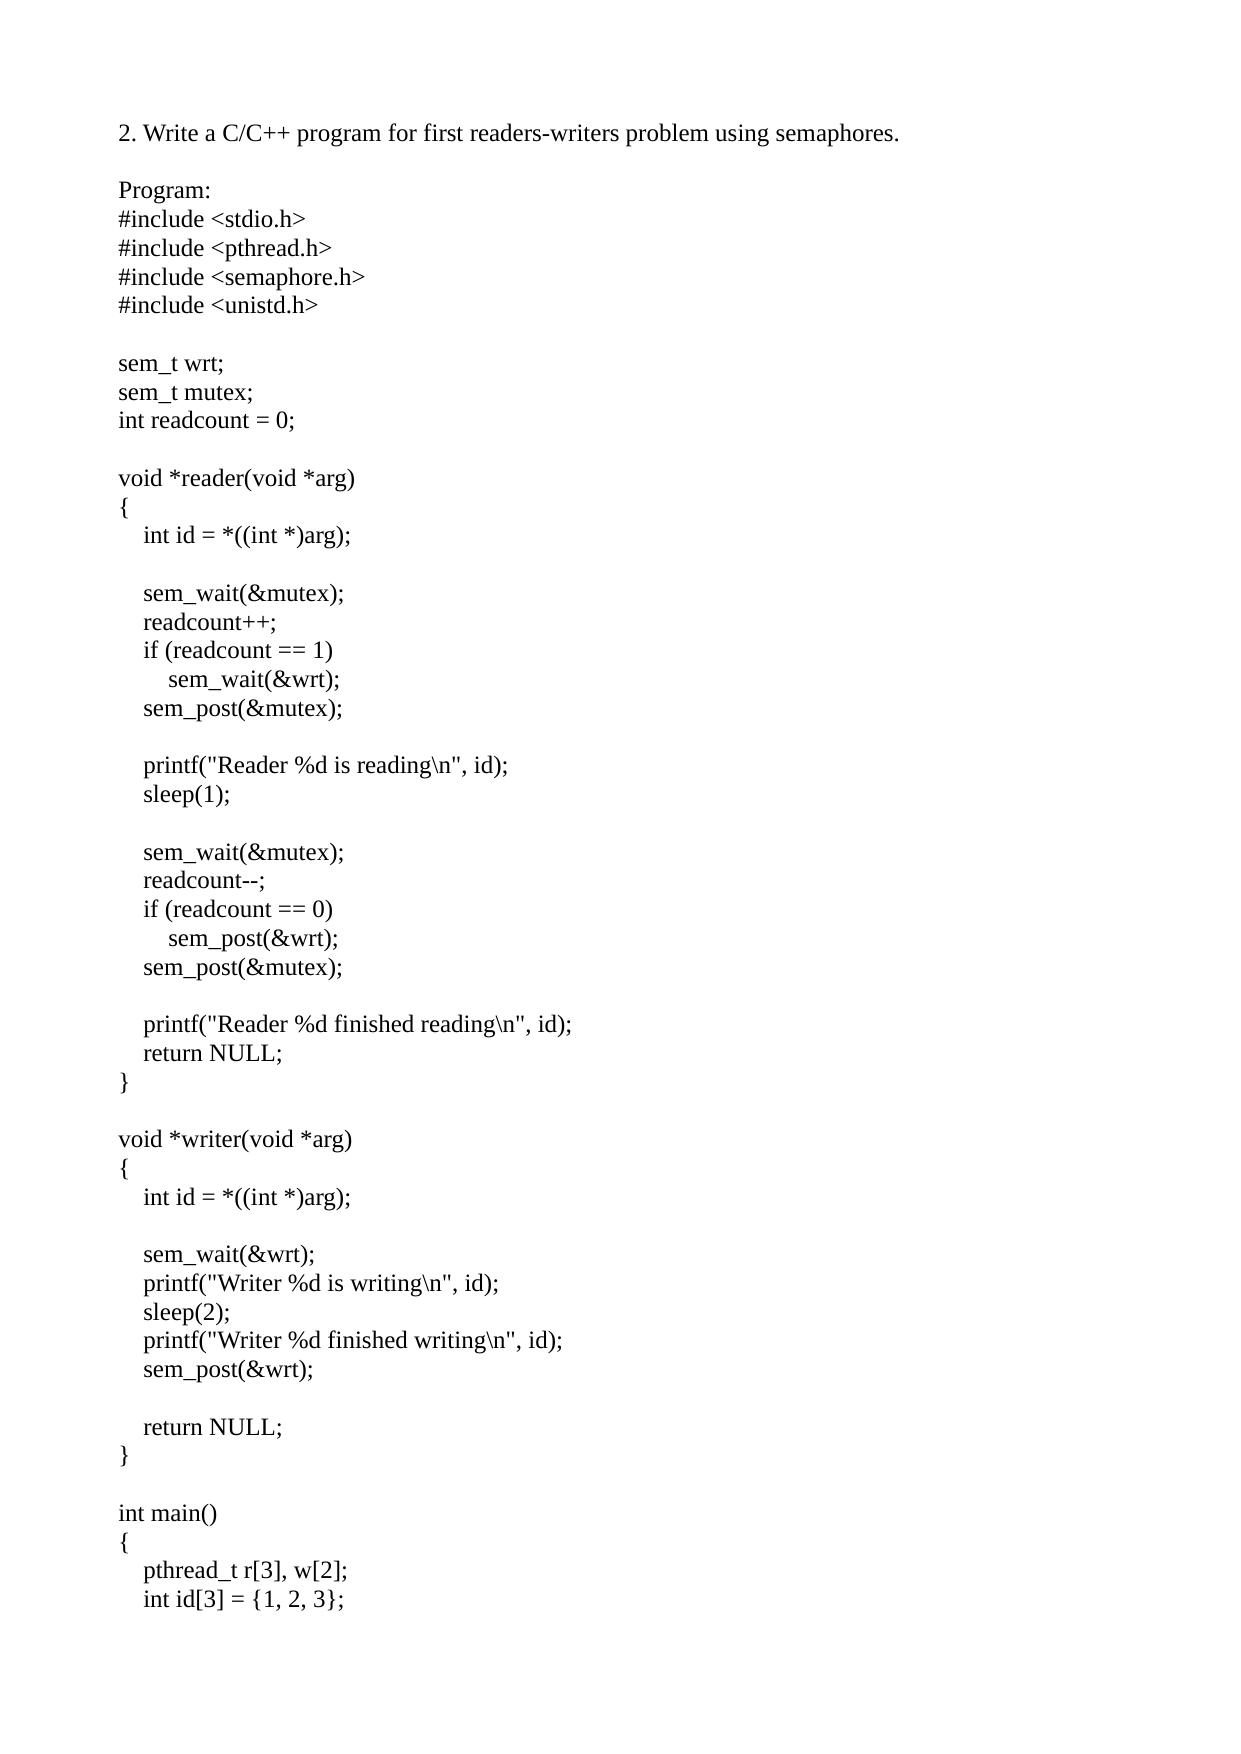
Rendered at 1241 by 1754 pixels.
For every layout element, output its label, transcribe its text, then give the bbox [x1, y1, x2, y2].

text readcount++; [118, 607, 1122, 636]
text if (readcount == 0) [118, 894, 1122, 923]
text printf("Writer %d finished writing\n", id); [118, 1326, 1122, 1354]
text #include <pthread.h> [118, 233, 1122, 262]
text int id = *((int *)arg); [118, 521, 1122, 549]
text sem_wait(&wrt); [118, 1239, 1122, 1268]
text void *reader(void *arg) [118, 463, 1122, 492]
text sleep(2); [118, 1297, 1122, 1326]
text printf("Writer %d is writing\n", id); [118, 1268, 1122, 1297]
text int id = *((int *)arg); [118, 1182, 1122, 1211]
text Program: [118, 176, 1122, 204]
text void *writer(void *arg) [118, 1124, 1122, 1153]
text #include <stdio.h> [118, 204, 1122, 233]
text sem_t wrt; [118, 348, 1122, 377]
text if (readcount == 1) [118, 636, 1122, 664]
text sleep(1); [118, 779, 1122, 808]
text sem_post(&wrt); [118, 1354, 1122, 1383]
text return NULL; [118, 1038, 1122, 1067]
text sem_wait(&mutex); [118, 837, 1122, 866]
text printf("Reader %d finished reading\n", id); [118, 1009, 1122, 1038]
text sem_t mutex; [118, 377, 1122, 406]
text sem_post(&wrt); [118, 923, 1122, 952]
text { [118, 492, 1122, 521]
text return NULL; [118, 1412, 1122, 1441]
text sem_post(&mutex); [118, 952, 1122, 981]
text pthread_t r[3], w[2]; [118, 1556, 1122, 1584]
text #include <unistd.h> [118, 291, 1122, 319]
text int id[3] = {1, 2, 3}; [118, 1584, 1122, 1613]
text readcount--; [118, 866, 1122, 894]
text #include <semaphore.h> [118, 262, 1122, 291]
text sem_wait(&mutex); [118, 578, 1122, 607]
text { [118, 1153, 1122, 1182]
text sem_post(&mutex); [118, 693, 1122, 722]
text } [118, 1441, 1122, 1469]
text 2. Write a C/C++ program for first readers-writers problem using semaphores. [118, 118, 1122, 147]
text int readcount = 0; [118, 406, 1122, 434]
text sem_wait(&wrt); [118, 664, 1122, 693]
text printf("Reader %d is reading\n", id); [118, 751, 1122, 779]
text { [118, 1527, 1122, 1556]
text } [118, 1067, 1122, 1096]
text int main() [118, 1498, 1122, 1527]
